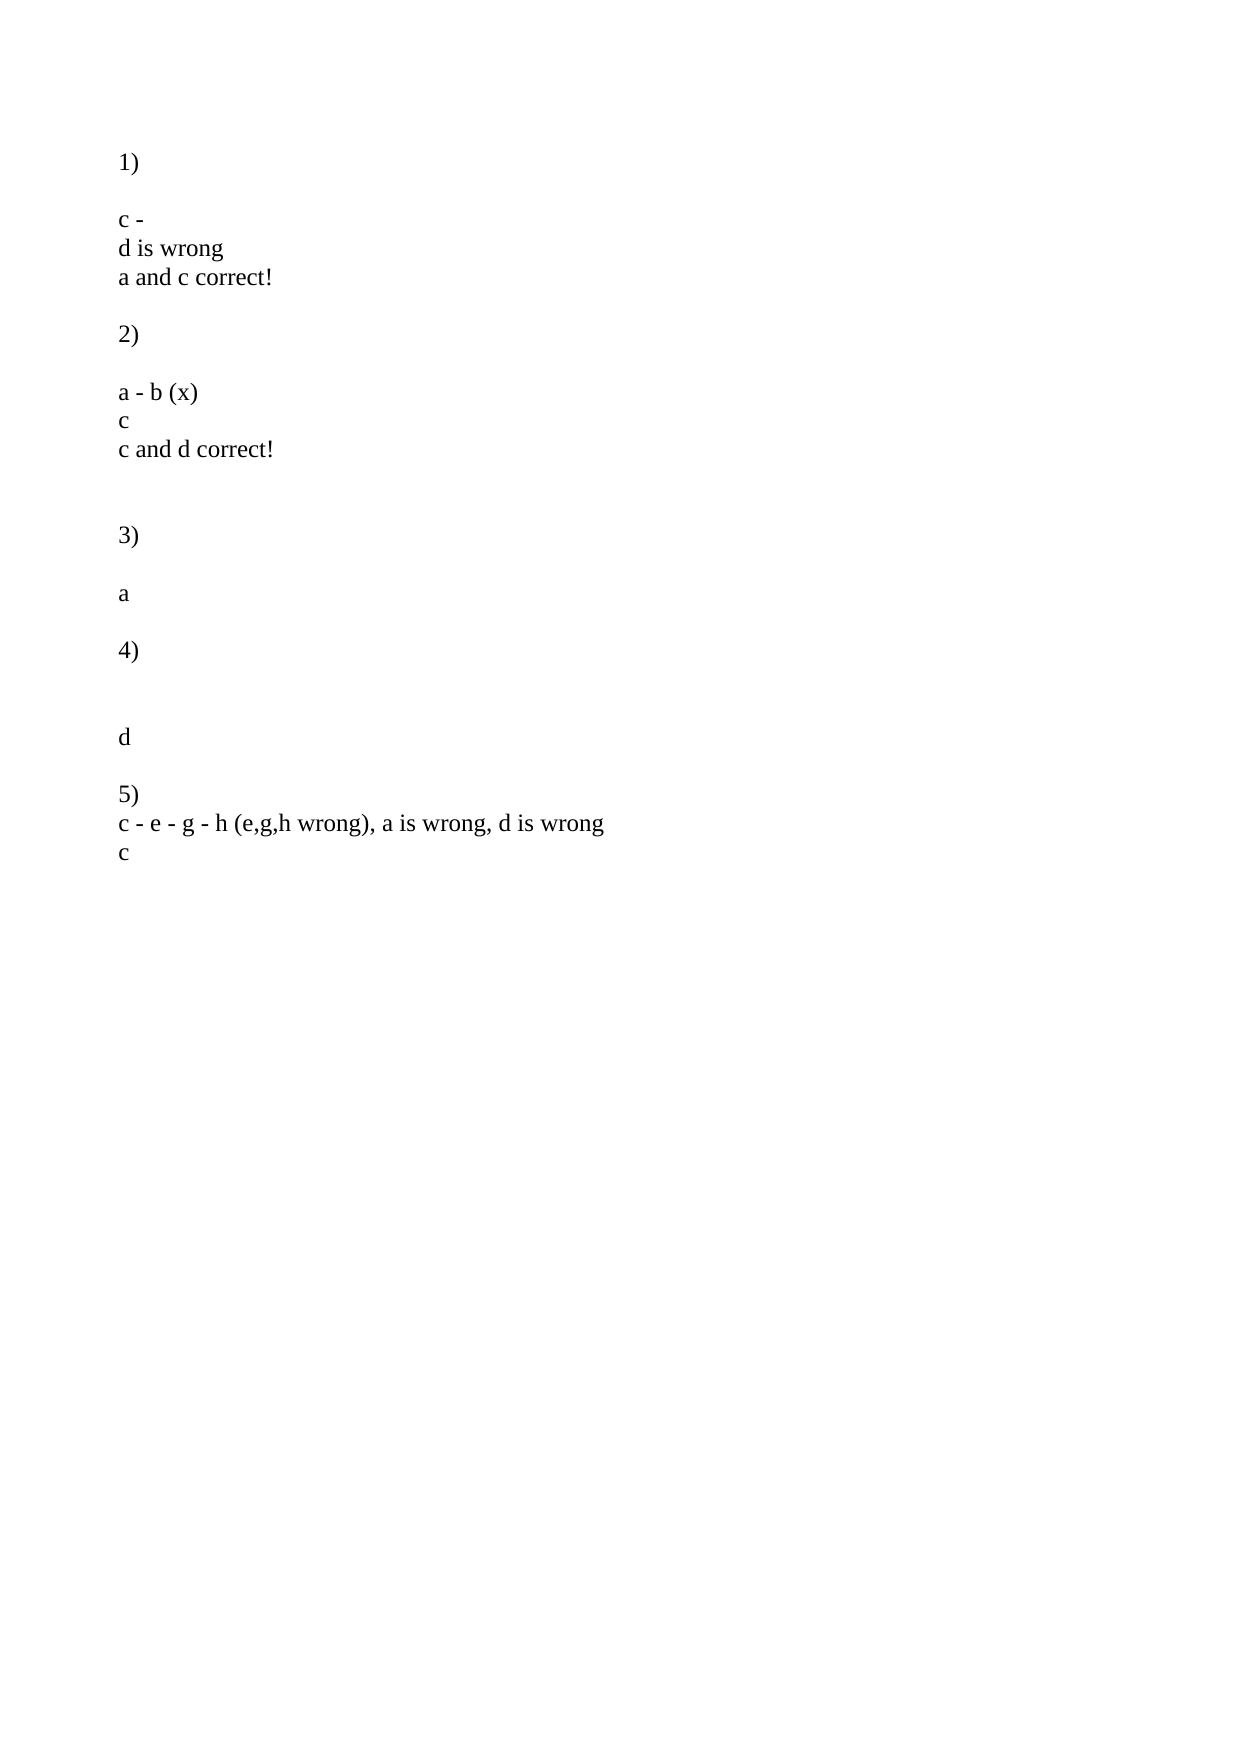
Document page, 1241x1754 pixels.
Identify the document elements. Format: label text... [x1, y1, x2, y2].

text c [118, 837, 1122, 866]
text a - b (x) [118, 377, 1122, 406]
text a [118, 578, 1122, 607]
text d is wrong [118, 233, 1122, 262]
text 3) [118, 521, 1122, 549]
text 5) [118, 779, 1122, 808]
text 2) [118, 319, 1122, 348]
text c [118, 406, 1122, 434]
text a and c correct! [118, 262, 1122, 291]
text d [118, 722, 1122, 751]
text c - e - g - h (e,g,h wrong), a is wrong, d is wrong [118, 808, 1122, 837]
text c - [118, 204, 1122, 233]
text c and d correct! [118, 434, 1122, 463]
text 4) [118, 636, 1122, 664]
text 1) [118, 147, 1122, 176]
